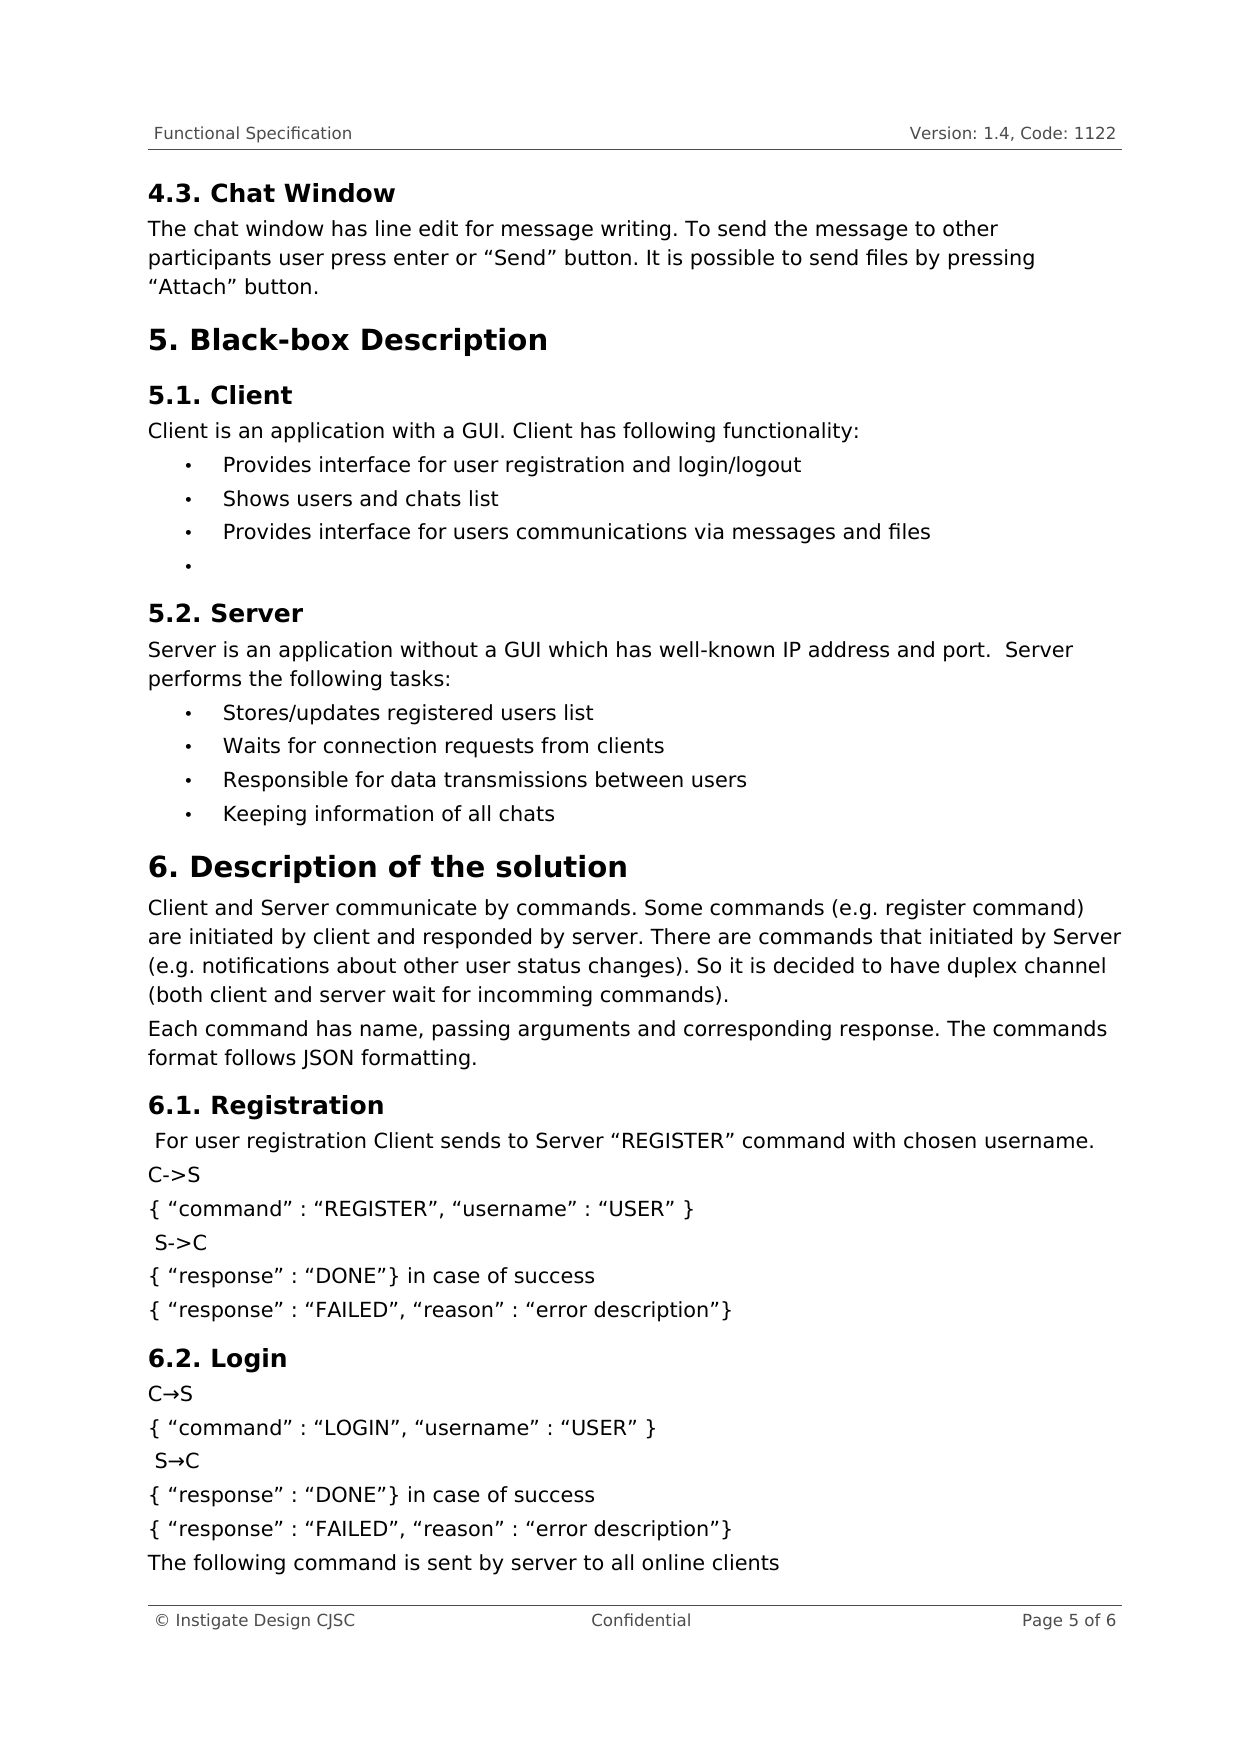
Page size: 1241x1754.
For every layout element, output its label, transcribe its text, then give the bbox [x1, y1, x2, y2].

text For user registration Client sends to Server “REGISTER” command with chosen username. [148, 1129, 1122, 1154]
text Client is an application with a GUI. Client has following functionality: [148, 419, 1122, 443]
list Stores/updates registered users list [185, 701, 1122, 725]
list Waits for connection requests from clients [185, 734, 1122, 758]
text The following command is sent by server to all online clients [148, 1551, 1122, 1575]
list Keeping information of all chats [185, 802, 1122, 826]
text { “response” : “DONE”} in case of success [148, 1264, 1122, 1289]
list Provides interface for user registration and login/logout [185, 453, 1122, 477]
list Provides interface for users communications via messages and files [185, 520, 1122, 545]
subtitle Chat Window [148, 179, 1122, 208]
text Server is an application without a GUI which has well-known IP address and port. Server performs the following tasks: [148, 638, 1122, 691]
subtitle Login [148, 1344, 1122, 1373]
text C->S [148, 1163, 1122, 1188]
text Each command has name, passing arguments and corresponding response. The commands format follows JSON formatting. [148, 1017, 1122, 1070]
text C→S [148, 1382, 1122, 1406]
subtitle Server [148, 600, 1122, 629]
text S→C [148, 1449, 1122, 1474]
subtitle Black-box Description [148, 324, 1122, 358]
list Shows users and chats list [185, 487, 1122, 511]
text The chat window has line edit for message writing. To send the message to other participants user press enter or “Send” button. It is possible to send files by pressing “Attach” button. [148, 217, 1122, 299]
list Responsible for data transmissions between users [185, 768, 1122, 792]
subtitle Description of the solution [148, 850, 1122, 884]
text { “response” : “FAILED”, “reason” : “error description”} [148, 1298, 1122, 1323]
text { “command” : “REGISTER”, “username” : “USER” } [148, 1197, 1122, 1221]
text { “command” : “LOGIN”, “username” : “USER” } [148, 1416, 1122, 1440]
subtitle Client [148, 381, 1122, 410]
subtitle Registration [148, 1092, 1122, 1121]
text Client and Server communicate by commands. Some commands (e.g. register command) are initiated by client and responded by server. There are commands that initiated by Server (e.g. notifications about other user status changes). So it is decided to have duplex channel (both client and server wait for incomming commands). [148, 896, 1122, 1007]
text S->C [148, 1231, 1122, 1255]
text { “response” : “FAILED”, “reason” : “error description”} [148, 1517, 1122, 1541]
text { “response” : “DONE”} in case of success [148, 1483, 1122, 1507]
